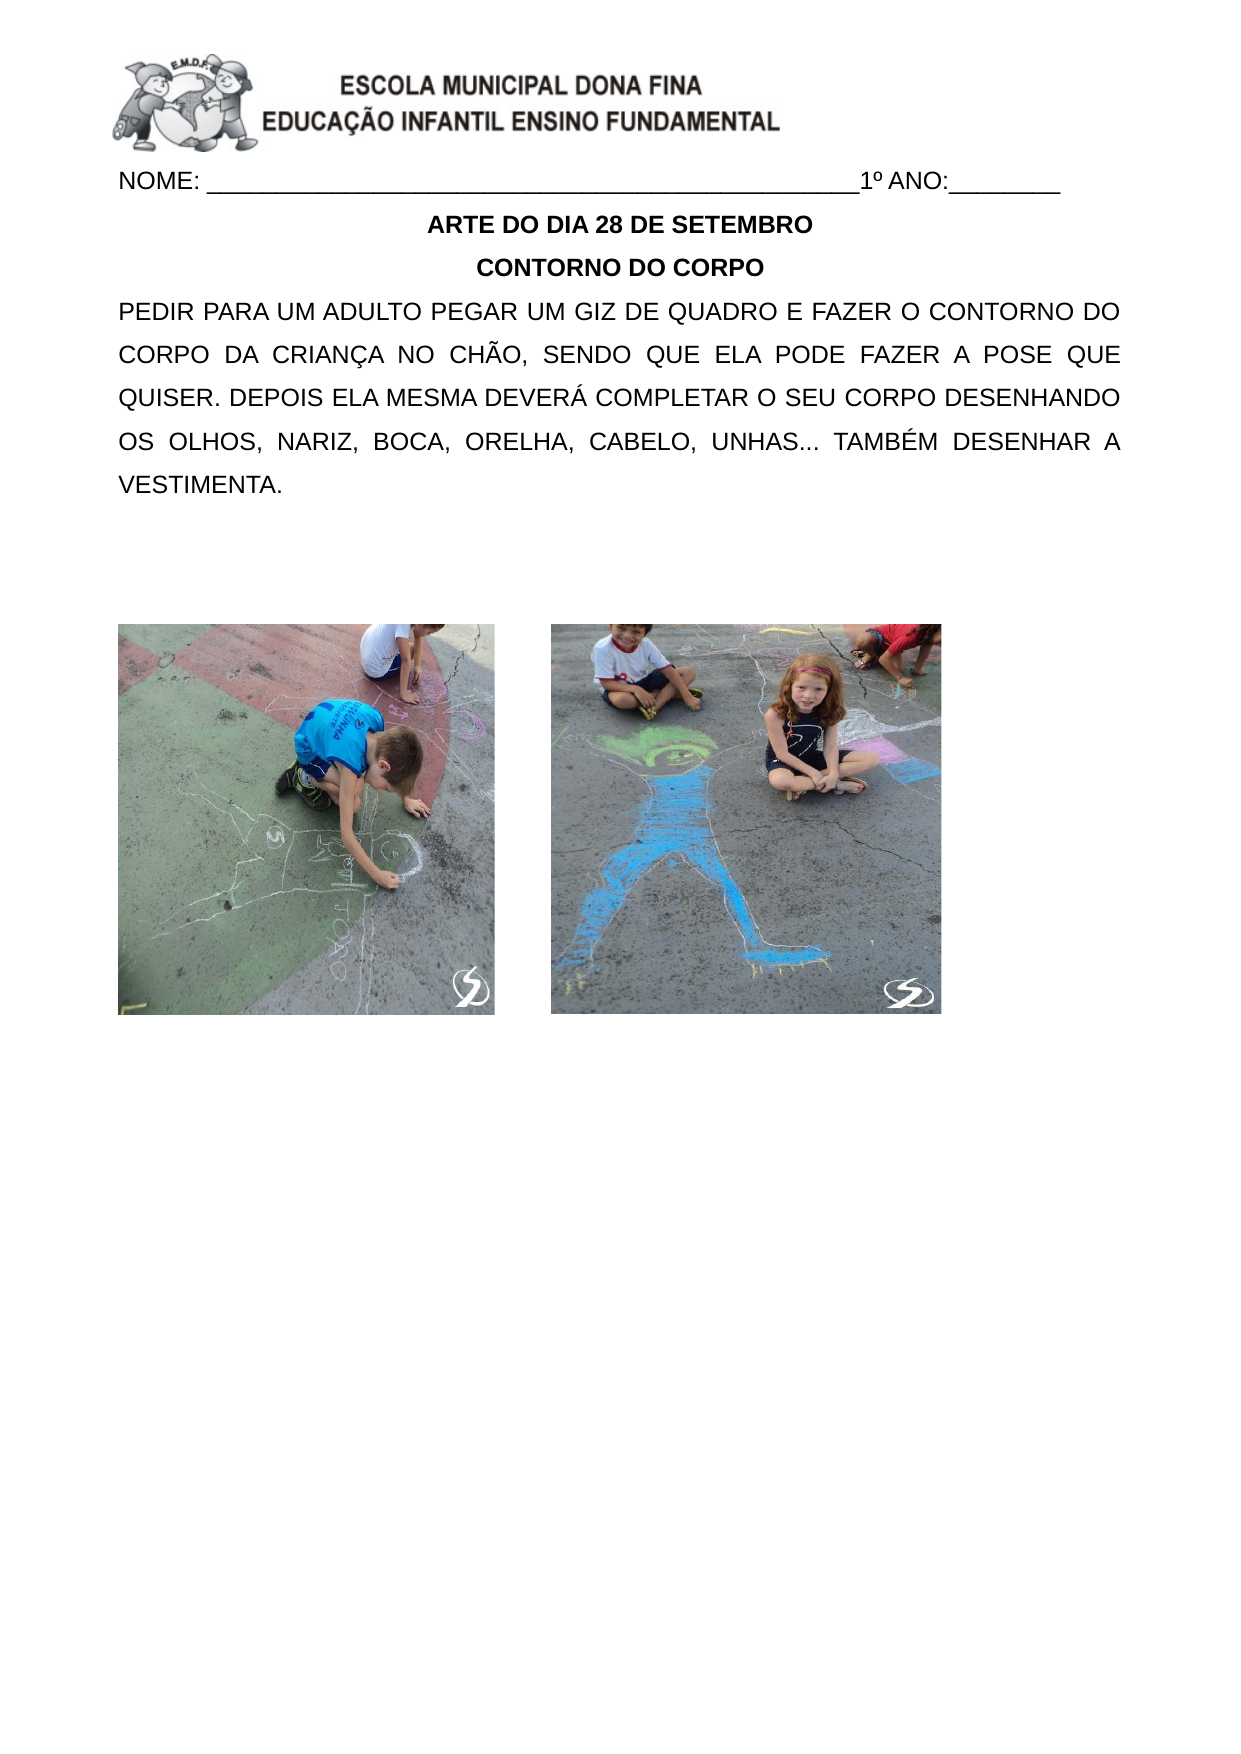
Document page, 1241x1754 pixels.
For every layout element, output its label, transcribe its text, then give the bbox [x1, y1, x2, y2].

text NOME: _______________________________________________1º ANO:________ [118, 118, 1122, 195]
text PEDIR PARA UM ADULTO PEGAR UM GIZ DE QUADRO E FAZER O CONTORNO DO CORPO DA CRIANÇA NO CHÃO, SENDO QUE ELA PODE FAZER A POSE QUE QUISER. DEPOIS ELA MESMA DEVERÁ COMPLETAR O SEU CORPO DESENHANDO OS OLHOS, NARIZ, BOCA, ORELHA, CABELO, UNHAS... TAMBÉM DESENHAR A VESTIMENTA. [118, 297, 1122, 498]
text CONTORNO DO CORPO [118, 253, 1122, 282]
text ARTE DO DIA 28 DE SETEMBRO [118, 210, 1122, 238]
